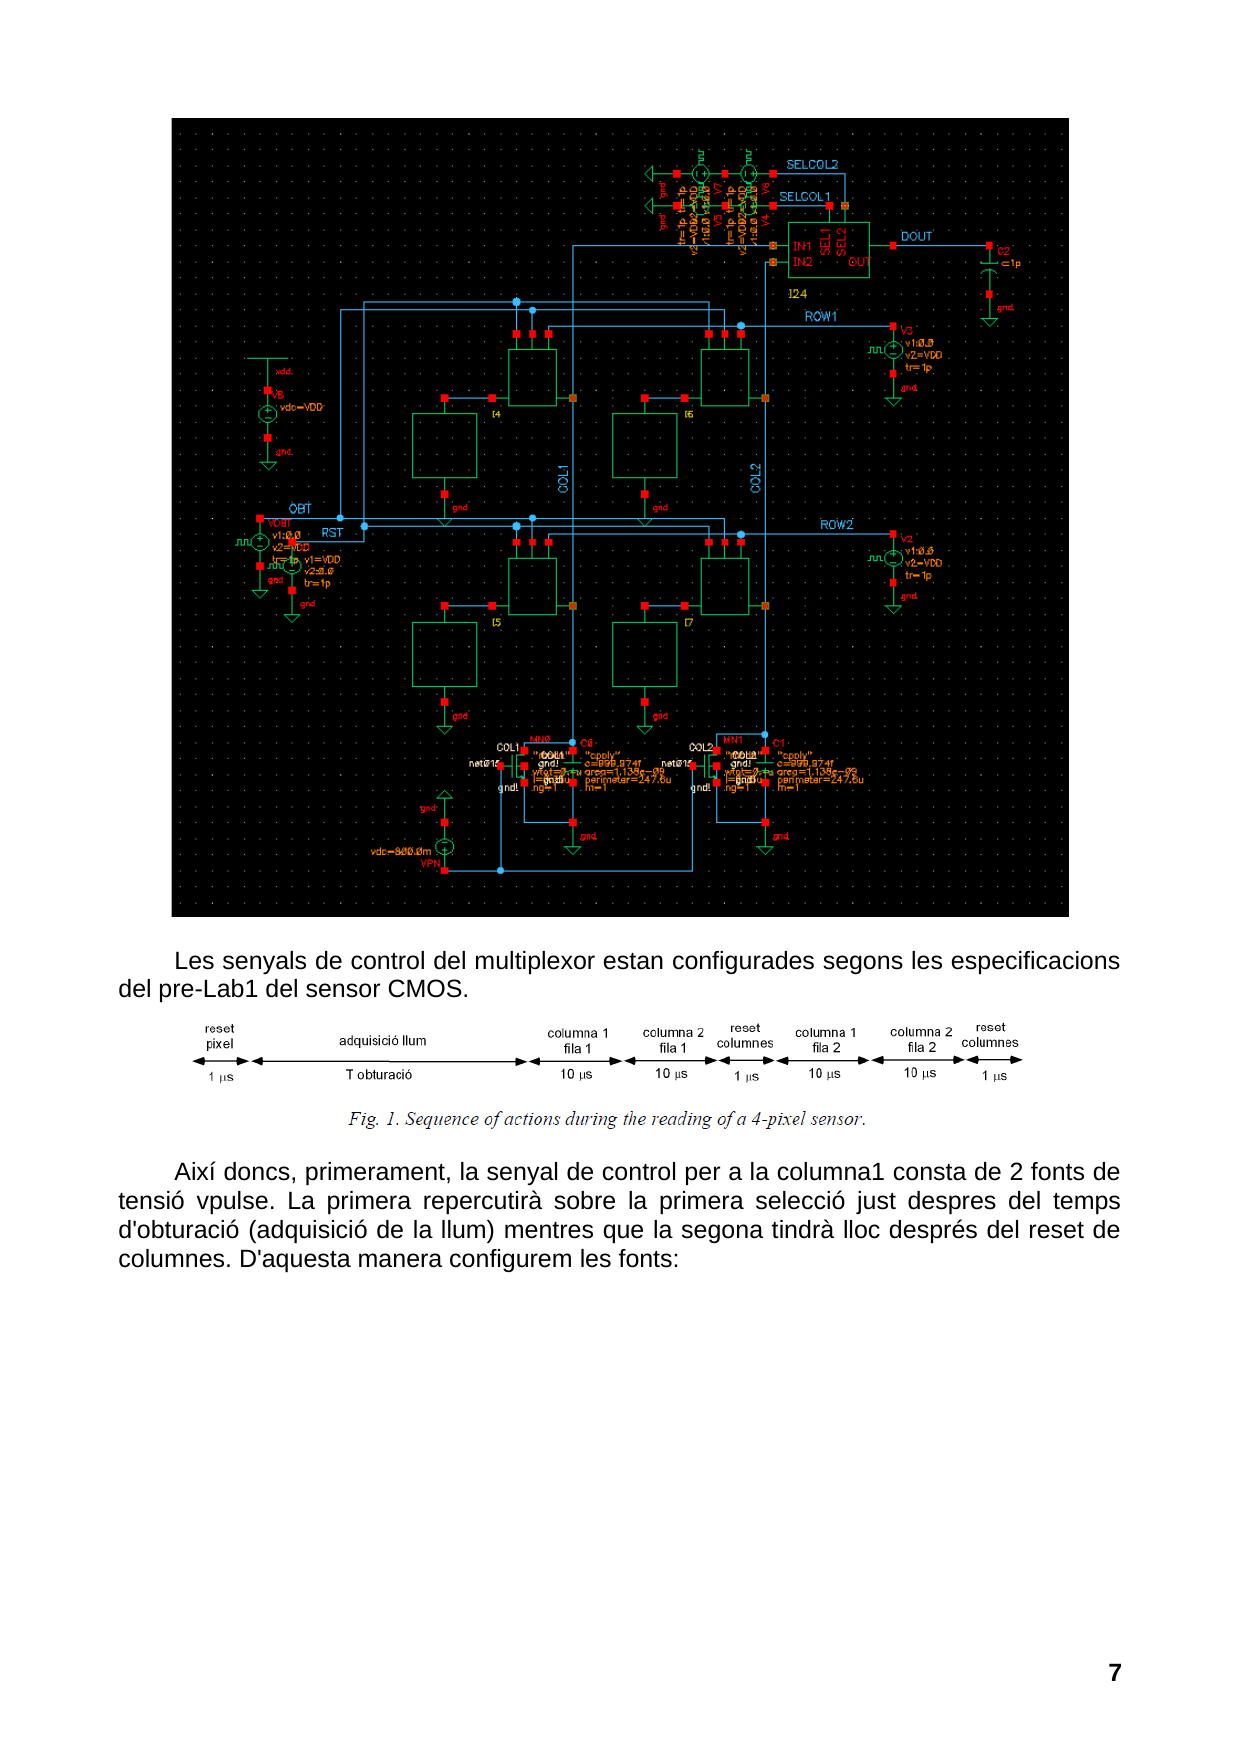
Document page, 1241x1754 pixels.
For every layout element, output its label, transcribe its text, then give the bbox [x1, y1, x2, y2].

picture [171, 118, 1069, 917]
picture [118, 1003, 1123, 1158]
text Les senyals de control del multiplexor estan configurades segons les especificacions del pre-Lab1 del sensor CMOS. [118, 946, 1122, 1003]
text Així doncs, primerament, la senyal de control per a la columna1 consta de 2 fonts de tensió vpulse. La primera repercutirà sobre la primera selecció just despres del temps d'obturació (adquisició de la llum) mentres que la segona tindrà lloc després del reset de columnes. D'aquesta manera configurem les fonts: [118, 1158, 1122, 1272]
